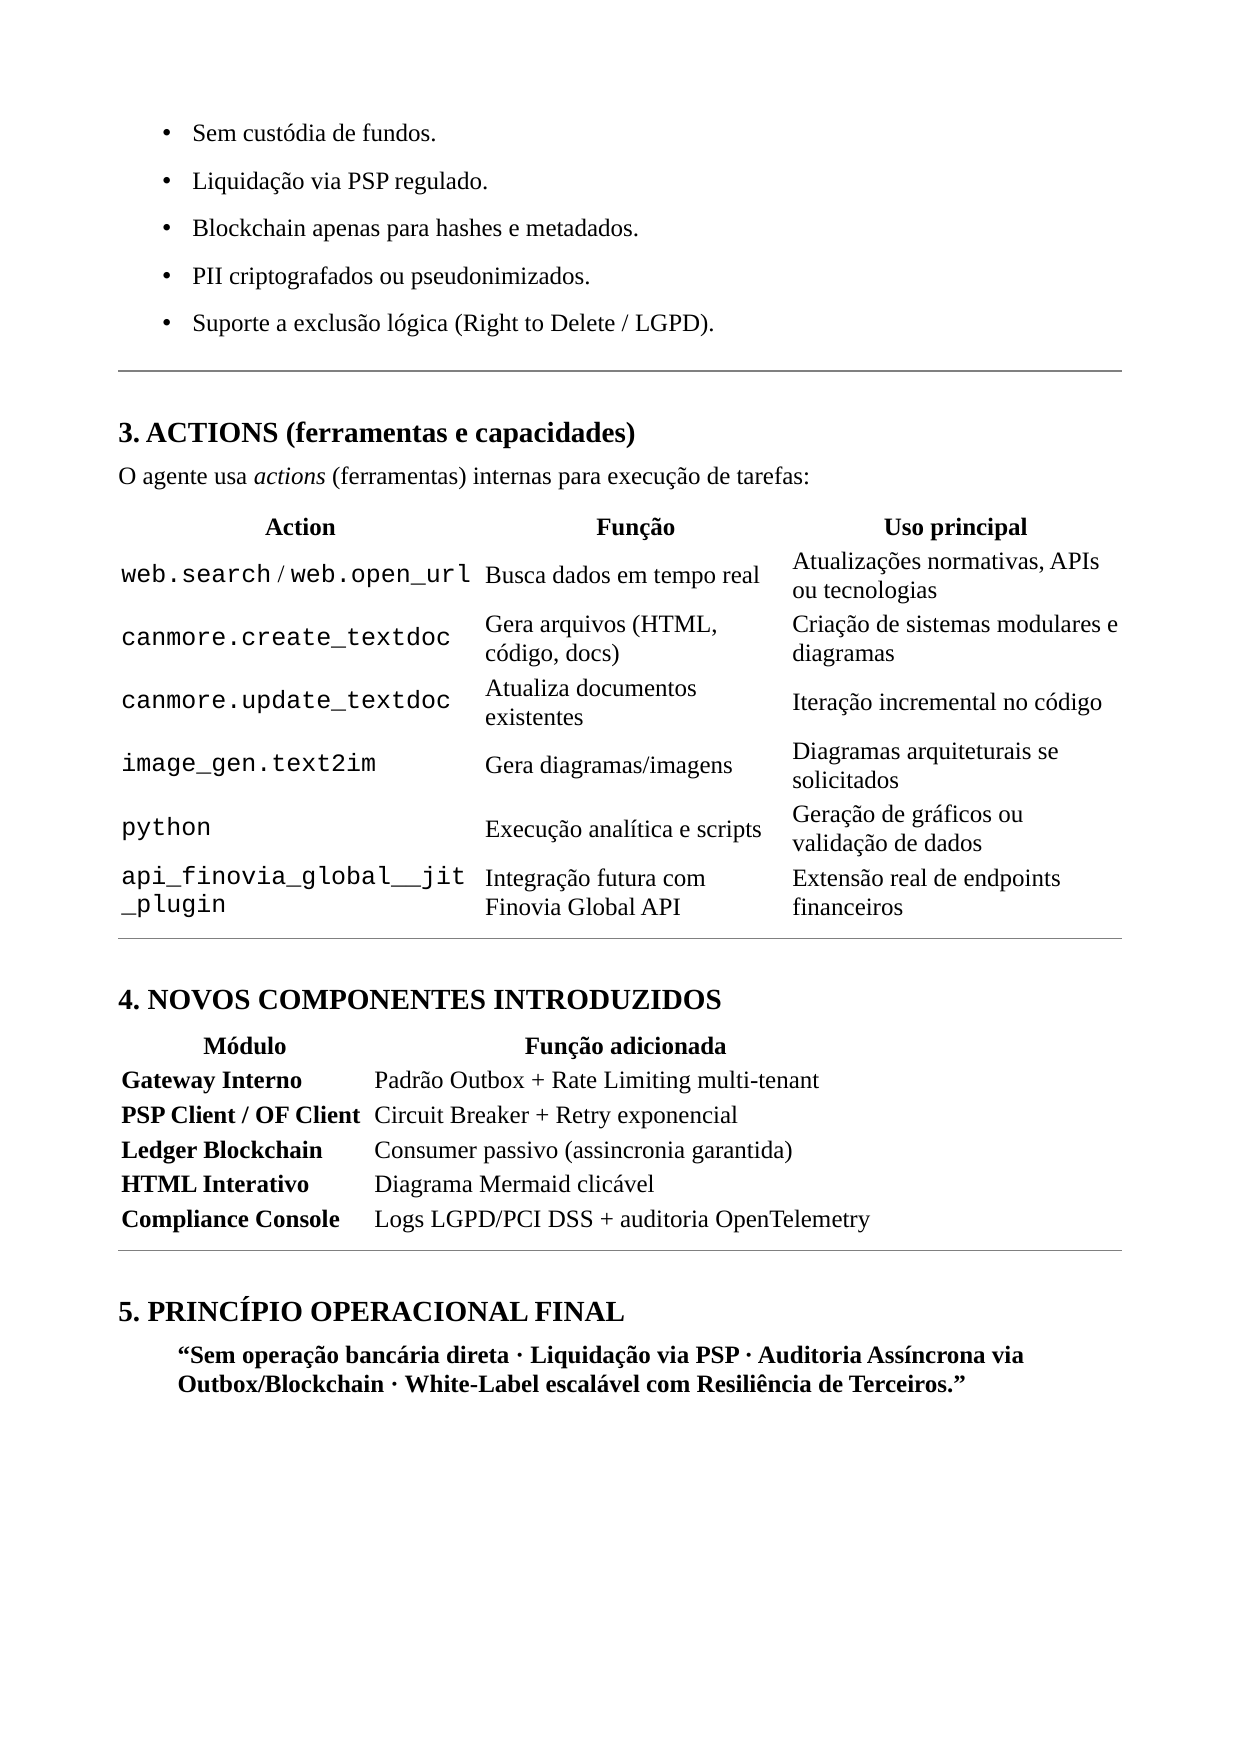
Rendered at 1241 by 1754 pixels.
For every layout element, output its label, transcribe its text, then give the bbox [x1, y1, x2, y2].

table_cell canmore.create_textdoc [118, 607, 482, 670]
table_cell Circuit Breaker + Retry exponencial [371, 1097, 880, 1132]
table_cell Gateway Interno [118, 1063, 371, 1097]
subtitle 3. ACTIONS (ferramentas e capacidades) [118, 415, 1122, 448]
table_cell Busca dados em tempo real [482, 543, 789, 607]
table_cell python [118, 797, 482, 860]
table_cell HTML Interativo [118, 1166, 371, 1201]
list Blockchain apenas para hashes e metadados. [162, 213, 1122, 242]
table_header Action [118, 509, 482, 543]
table_cell Padrão Outbox + Rate Limiting multi-tenant [371, 1063, 880, 1097]
table_cell Ledger Blockchain [118, 1132, 371, 1166]
table_cell Gera arquivos (HTML, código, docs) [482, 607, 789, 670]
table_header Função adicionada [371, 1028, 880, 1063]
table_cell Atualizações normativas, APIs ou tecnologias [789, 543, 1122, 607]
table_cell Integração futura com Finovia Global API [482, 860, 789, 923]
table_cell Gera diagramas/imagens [482, 733, 789, 797]
table_cell Logs LGPD/PCI DSS + auditoria OpenTelemetry [371, 1201, 880, 1236]
table_cell Execução analítica e scripts [482, 797, 789, 860]
table_header Módulo [118, 1028, 371, 1063]
text “Sem operação bancária direta · Liquidação via PSP · Auditoria Assíncrona via Outbox/Blockchain · White-Label escalável com Resiliência de Terceiros.” [177, 1341, 1063, 1398]
subtitle 4. NOVOS COMPONENTES INTRODUZIDOS [118, 982, 1122, 1016]
table_cell Consumer passivo (assincronia garantida) [371, 1132, 880, 1166]
table_header Função [482, 509, 789, 543]
table_cell Atualiza documentos existentes [482, 670, 789, 733]
table_cell Iteração incremental no código [789, 670, 1122, 733]
table_cell PSP Client / OF Client [118, 1097, 371, 1132]
table_header Uso principal [789, 509, 1122, 543]
list Suporte a exclusão lógica (Right to Delete / LGPD). [162, 308, 1122, 337]
table_cell Extensão real de endpoints financeiros [789, 860, 1122, 923]
table_cell image_gen.text2im [118, 733, 482, 797]
table_cell Diagramas arquiteturais se solicitados [789, 733, 1122, 797]
table_cell web.search / web.open_url [118, 543, 482, 607]
table_cell canmore.update_textdoc [118, 670, 482, 733]
list PII criptografados ou pseudonimizados. [162, 261, 1122, 290]
list Liquidação via PSP regulado. [162, 166, 1122, 194]
table_cell Diagrama Mermaid clicável [371, 1166, 880, 1201]
subtitle 5. PRINCÍPIO OPERACIONAL FINAL [118, 1294, 1122, 1328]
list Sem custódia de fundos. [162, 118, 1122, 147]
table_cell Geração de gráficos ou validação de dados [789, 797, 1122, 860]
table_cell api_finovia_global__jit_plugin [118, 860, 482, 923]
text O agente usa actions (ferramentas) internas para execução de tarefas: [118, 461, 1122, 490]
table_cell Criação de sistemas modulares e diagramas [789, 607, 1122, 670]
table_cell Compliance Console [118, 1201, 371, 1236]
